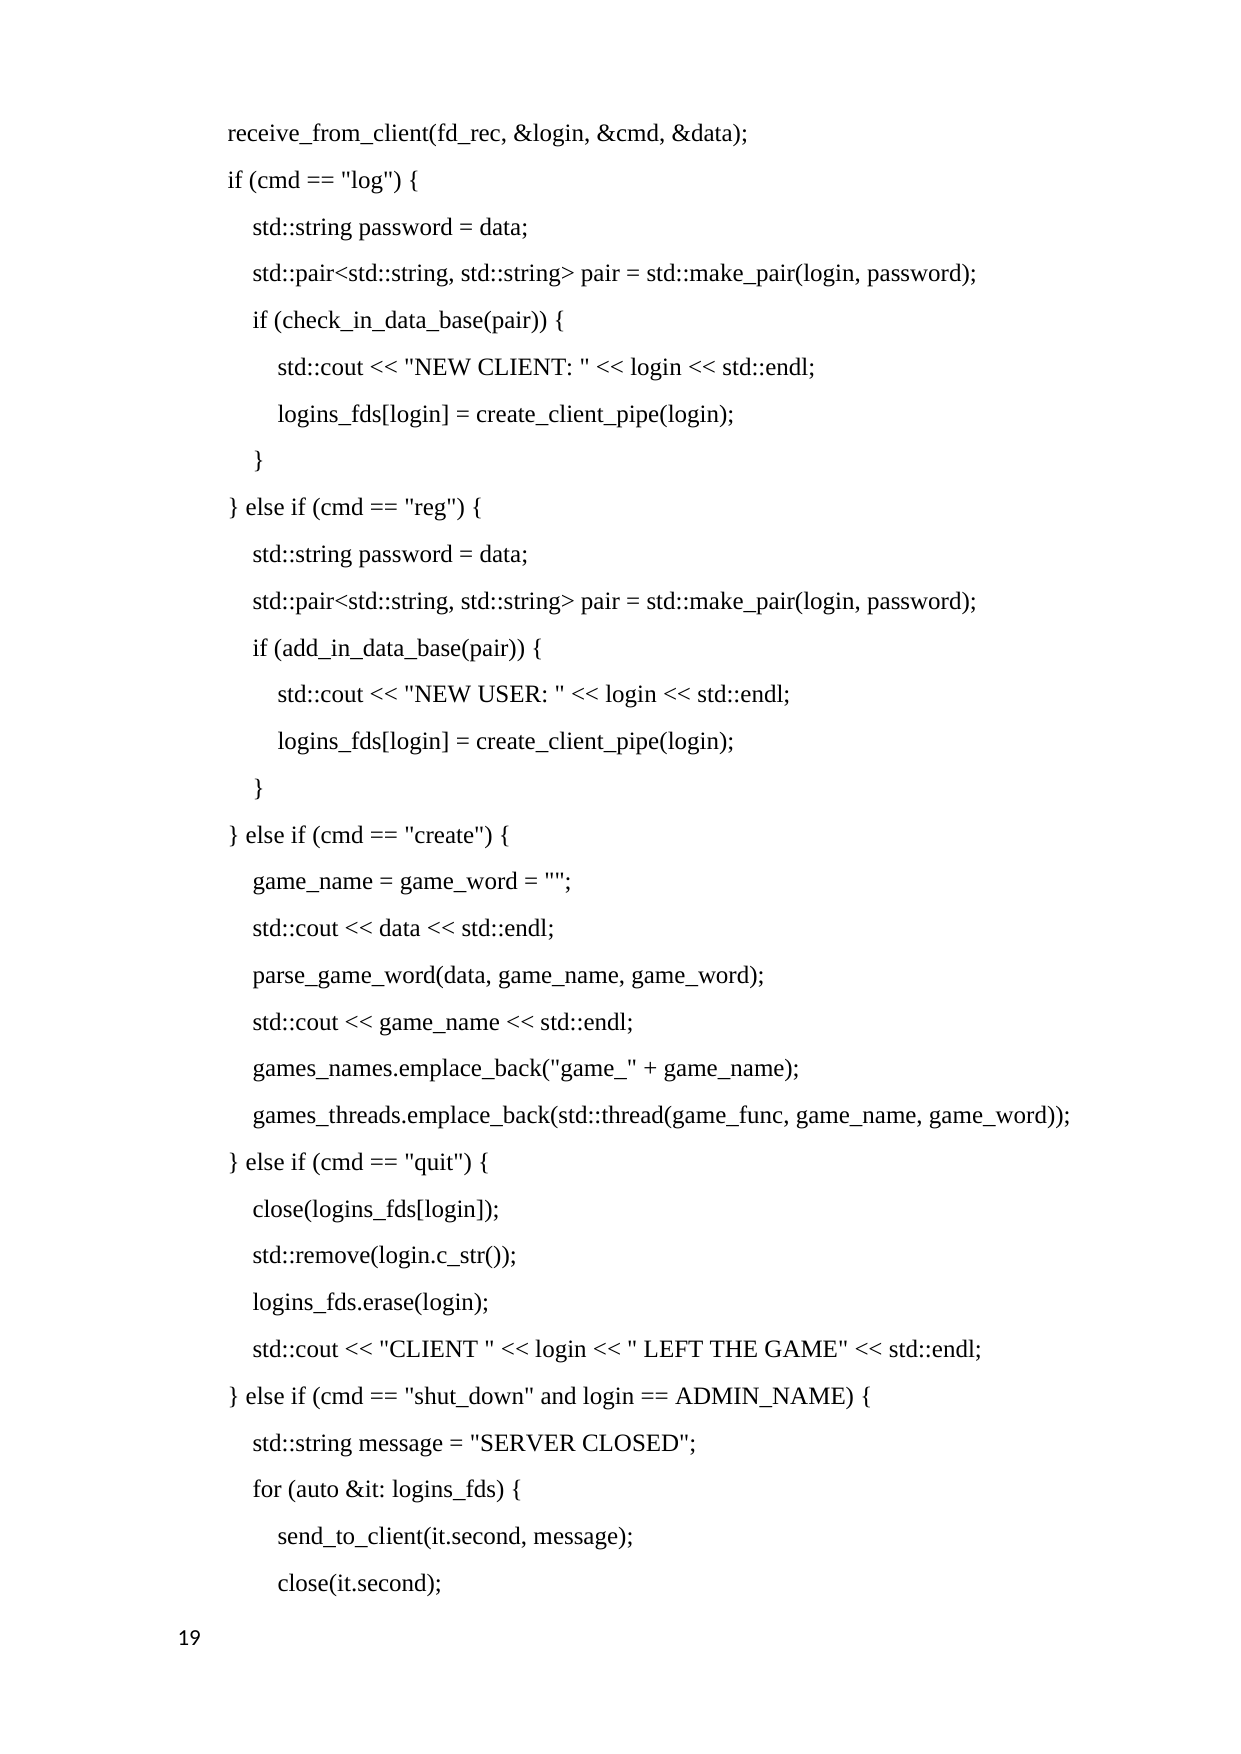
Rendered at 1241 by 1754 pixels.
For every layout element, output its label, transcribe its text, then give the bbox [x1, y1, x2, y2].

text receive_from_client(fd_rec, &login, &cmd, &data); [177, 118, 1152, 147]
text std::pair<std::string, std::string> pair = std::make_pair(login, password); [177, 258, 1152, 287]
text if (add_in_data_base(pair)) { [177, 633, 1152, 661]
text } else if (cmd == "shut_down" and login == ADMIN_NAME) { [177, 1381, 1152, 1410]
text games_names.emplace_back("game_" + game_name); [177, 1053, 1152, 1082]
text games_threads.emplace_back(std::thread(game_func, game_name, game_word)); [177, 1100, 1152, 1129]
text close(it.second); [177, 1568, 1152, 1597]
text } else if (cmd == "create") { [177, 820, 1152, 848]
text std::cout << game_name << std::endl; [177, 1007, 1152, 1036]
text } [177, 773, 1152, 802]
text close(logins_fds[login]); [177, 1194, 1152, 1223]
text send_to_client(it.second, message); [177, 1521, 1152, 1550]
text std::remove(login.c_str()); [177, 1241, 1152, 1269]
text game_name = game_word = ""; [177, 866, 1152, 895]
text std::cout << "NEW CLIENT: " << login << std::endl; [177, 352, 1152, 381]
text std::string password = data; [177, 539, 1152, 568]
text for (auto &it: logins_fds) { [177, 1474, 1152, 1503]
text logins_fds[login] = create_client_pipe(login); [177, 726, 1152, 755]
text } else if (cmd == "reg") { [177, 492, 1152, 521]
text logins_fds.erase(login); [177, 1287, 1152, 1316]
text if (cmd == "log") { [177, 165, 1152, 194]
text std::cout << "CLIENT " << login << " LEFT THE GAME" << std::endl; [177, 1334, 1152, 1363]
text std::string password = data; [177, 212, 1152, 240]
text std::string message = "SERVER CLOSED"; [177, 1428, 1152, 1456]
text std::cout << data << std::endl; [177, 913, 1152, 942]
text } else if (cmd == "quit") { [177, 1147, 1152, 1176]
text logins_fds[login] = create_client_pipe(login); [177, 399, 1152, 427]
text std::cout << "NEW USER: " << login << std::endl; [177, 679, 1152, 708]
text parse_game_word(data, game_name, game_word); [177, 960, 1152, 989]
text std::pair<std::string, std::string> pair = std::make_pair(login, password); [177, 586, 1152, 614]
text if (check_in_data_base(pair)) { [177, 305, 1152, 334]
text } [177, 446, 1152, 474]
